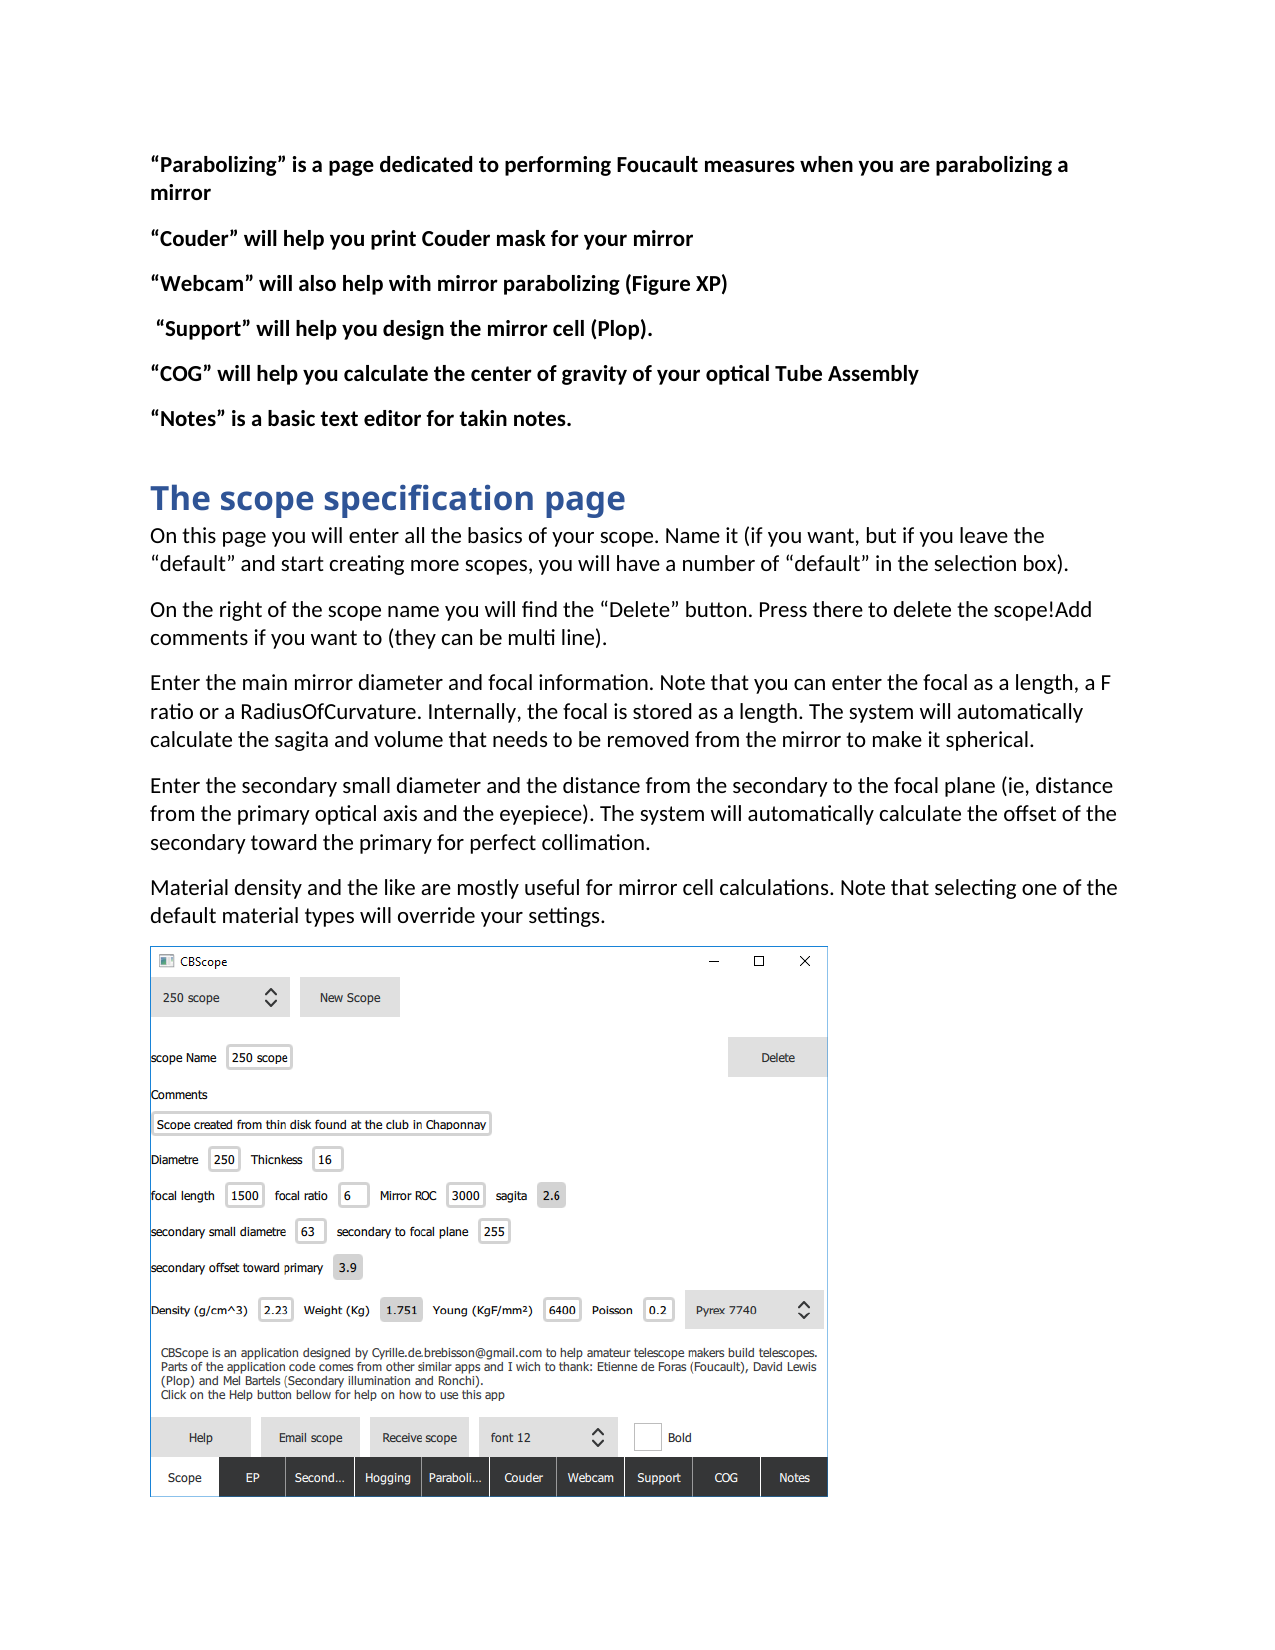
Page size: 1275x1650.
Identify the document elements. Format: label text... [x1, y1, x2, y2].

text “Parabolizing” is a page dedicated to performing Foucault measures when you are parabolizing a mirror [150, 150, 1125, 207]
subtitle The scope specification page [150, 475, 1125, 520]
text On the right of the scope name you will find the “Delete” button. Press there to delete the scope!Add comments if you want to (they can be multi line). [150, 595, 1125, 651]
text On this page you will enter all the basics of your scope. Name it (if you want, but if you leave the “default” and start creating more scopes, you will have a number of “default” in the selection box). [150, 521, 1125, 578]
text “Support” will help you design the mirror cell (Plop). [150, 314, 1125, 342]
text Enter the main mirror diameter and focal information. Note that you can enter the focal as a length, a F ratio or a RadiusOfCurvature. Internally, the focal is stored as a length. The system will automatically calculate the sagita and volume that needs to be removed from the mirror to make it spherical. [150, 668, 1125, 754]
text “Webcam” will also help with mirror parabolizing (Figure XP) [150, 269, 1125, 297]
text “Couder” will help you print Couder mask for your mirror [150, 224, 1125, 252]
text “COG” will help you calculate the center of gravity of your optical Tube Assembly [150, 359, 1125, 387]
text Enter the secondary small diameter and the distance from the secondary to the focal plane (ie, distance from the primary optical axis and the eyepiece). The system will automatically calculate the offset of the secondary toward the primary for perfect collimation. [150, 771, 1125, 856]
text Material density and the like are mostly useful for mirror cell calculations. Note that selecting one of the default material types will override your settings. [150, 873, 1125, 930]
text “Notes” is a basic text editor for takin notes. [150, 404, 1125, 433]
